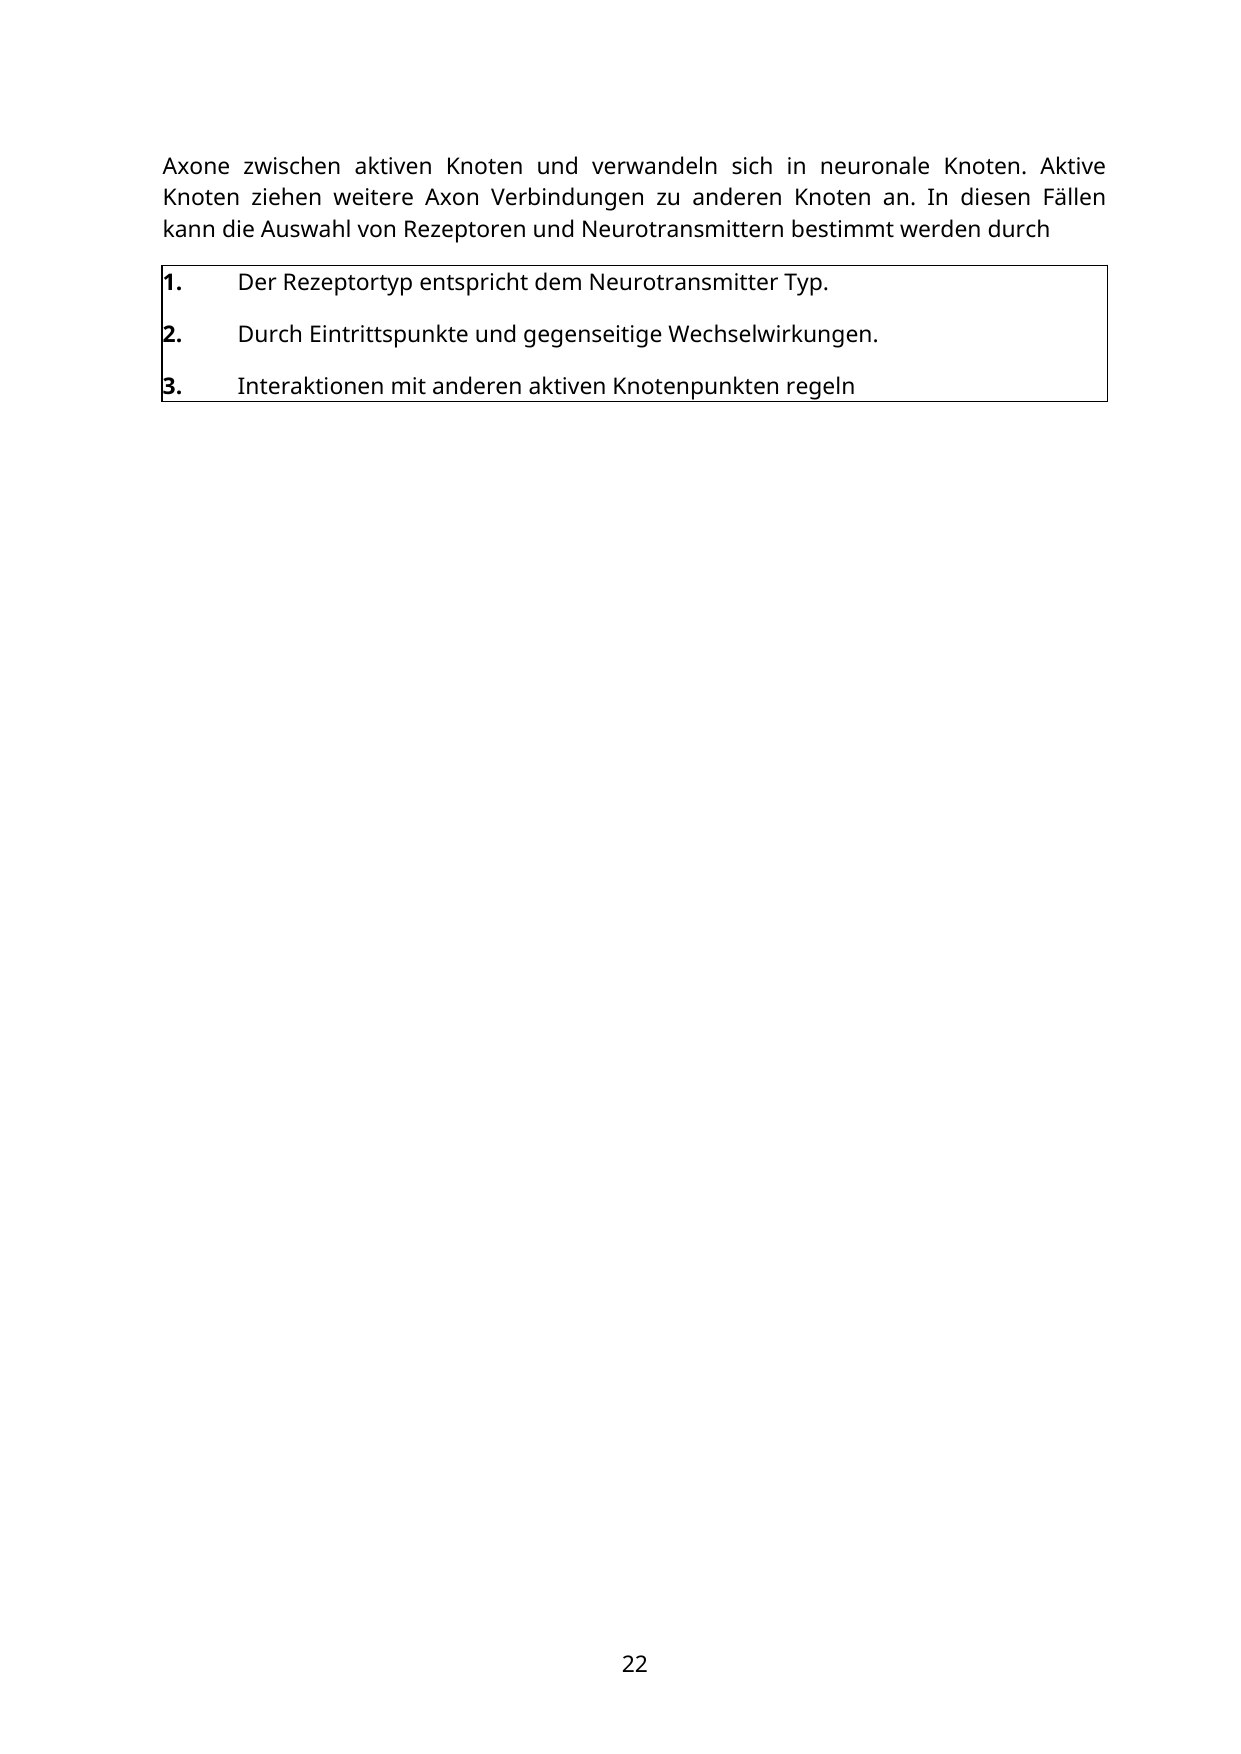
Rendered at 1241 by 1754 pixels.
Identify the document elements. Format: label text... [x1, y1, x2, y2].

list Durch Eintrittspunkte und gegenseitige Wechselwirkungen. [163, 317, 1107, 349]
text Axone zwischen aktiven Knoten und verwandeln sich in neuronale Knoten. Aktive Knoten ziehen weitere Axon Verbindungen zu anderen Knoten an. In diesen Fällen kann die Auswahl von Rezeptoren und Neurotransmittern bestimmt werden durch [162, 150, 1107, 244]
list Der Rezeptortyp entspricht dem Neurotransmitter Typ. [163, 266, 1107, 297]
list Interaktionen mit anderen aktiven Knotenpunkten regeln [163, 369, 1107, 401]
